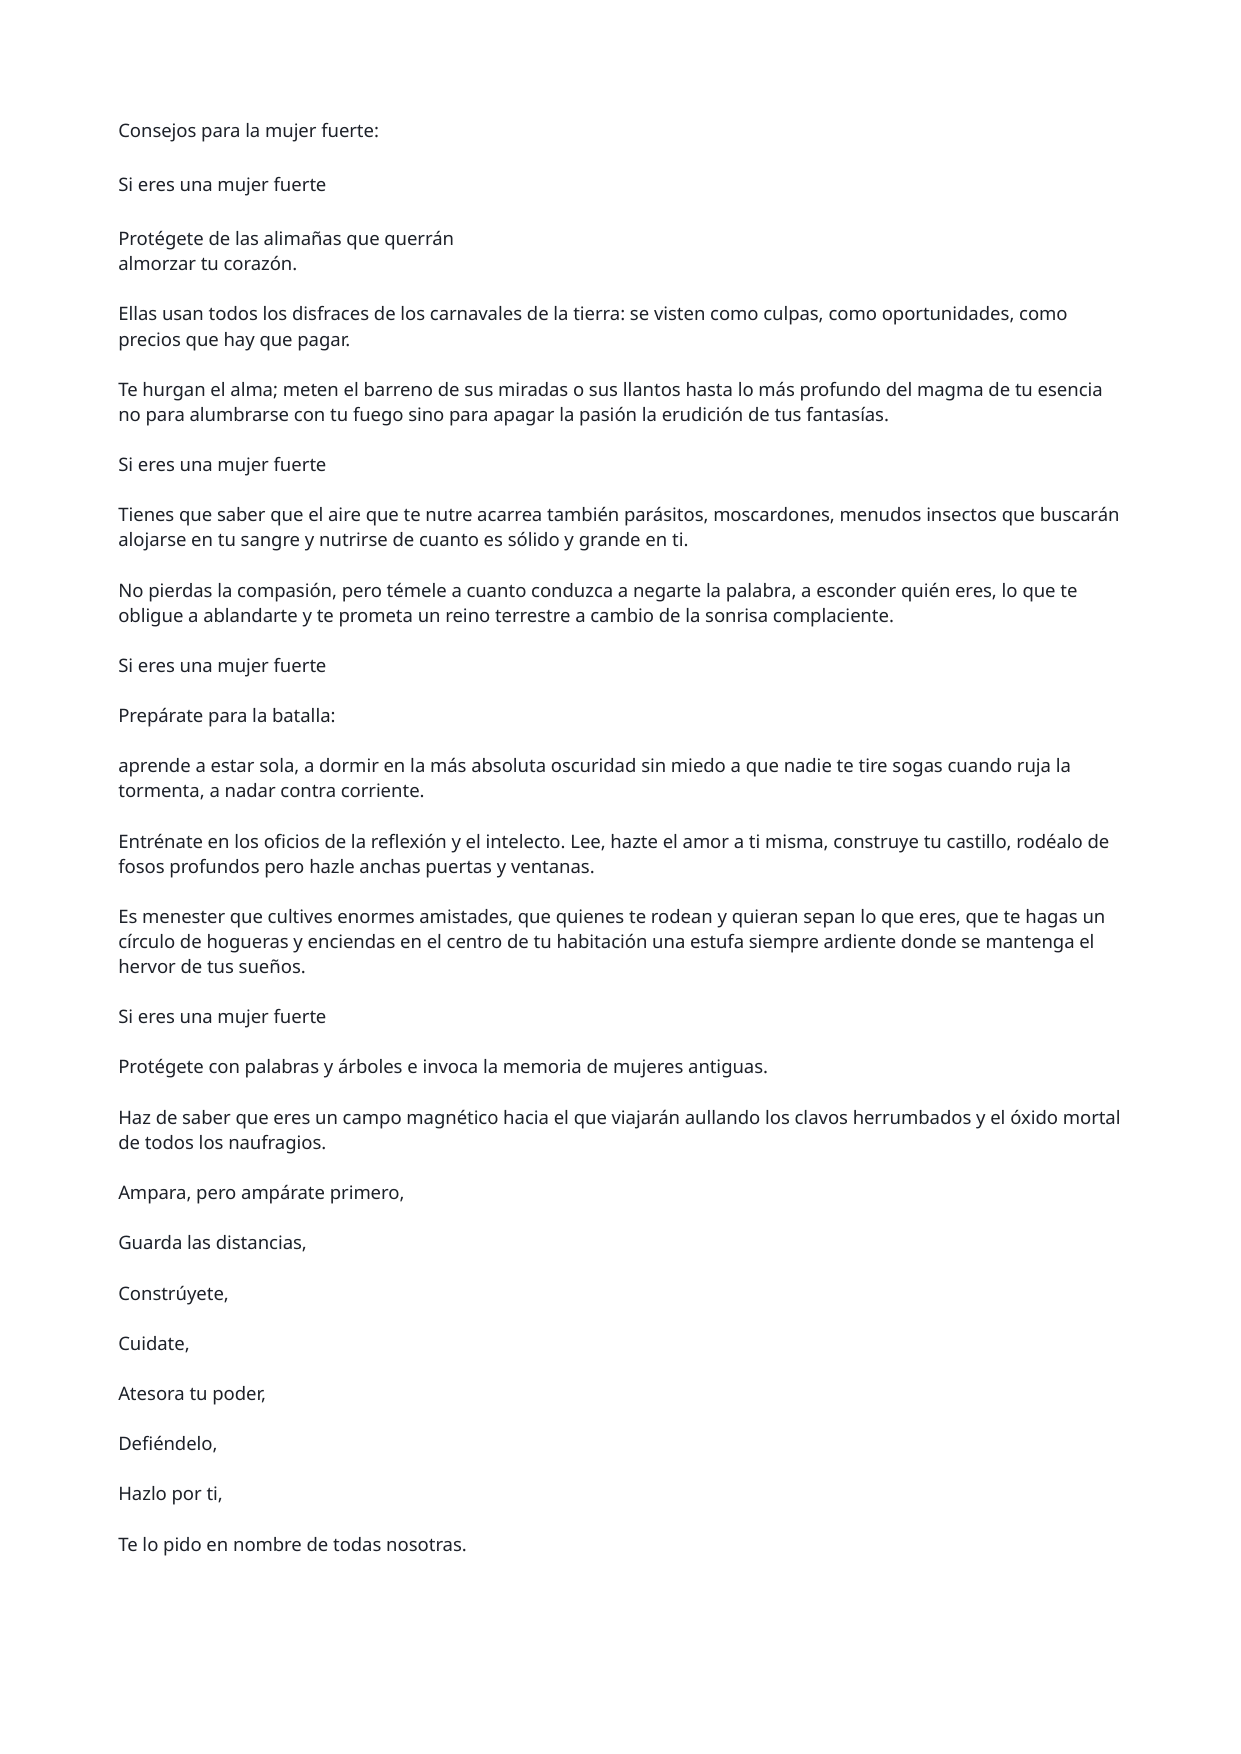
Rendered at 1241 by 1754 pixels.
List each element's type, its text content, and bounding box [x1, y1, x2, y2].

text Consejos para la mujer fuerte: Si eres una mujer fuerte Protégete de las alimañas que querrán almorzar tu corazón. Ellas usan todos los disfraces de los carnavales de la tierra: se visten como culpas, como oportunidades, como precios que hay que pagar. Te hurgan el alma; meten el barreno de sus miradas o sus llantos hasta lo más profundo del magma de tu esencia no para alumbrarse con tu fuego sino para apagar la pasión la erudición de tus fantasías. Si eres una mujer fuerte Tienes que saber que el aire que te nutre acarrea también parásitos, moscardones, menudos insectos que buscarán alojarse en tu sangre y nutrirse de cuanto es sólido y grande en ti. No pierdas la compasión, pero témele a cuanto conduzca a negarte la palabra, a esconder quién eres, lo que te obligue a ablandarte y te prometa un reino terrestre a cambio de la sonrisa complaciente. Si eres una mujer fuerte Prepárate para la batalla: aprende a estar sola, a dormir en la más absoluta oscuridad sin miedo a que nadie te tire sogas cuando ruja la tormenta, a nadar contra corriente. Entrénate en los oficios de la reflexión y el intelecto. Lee, hazte el amor a ti misma, construye tu castillo, rodéalo de fosos profundos pero hazle anchas puertas y ventanas. Es menester que cultives enormes amistades, que quienes te rodean y quieran sepan lo que eres, que te hagas un círculo de hogueras y enciendas en el centro de tu habitación una estufa siempre ardiente donde se mantenga el hervor de tus sueños. Si eres una mujer fuerte Protégete con palabras y árboles e invoca la memoria de mujeres antiguas. Haz de saber que eres un campo magnético hacia el que viajarán aullando los clavos herrumbados y el óxido mortal de todos los naufragios. Ampara, pero ampárate primero, Guarda las distancias, Constrúyete, Cuidate, Atesora tu poder, Defiéndelo, Hazlo por ti, Te lo pido en nombre de todas nosotras. [118, 118, 1122, 1632]
